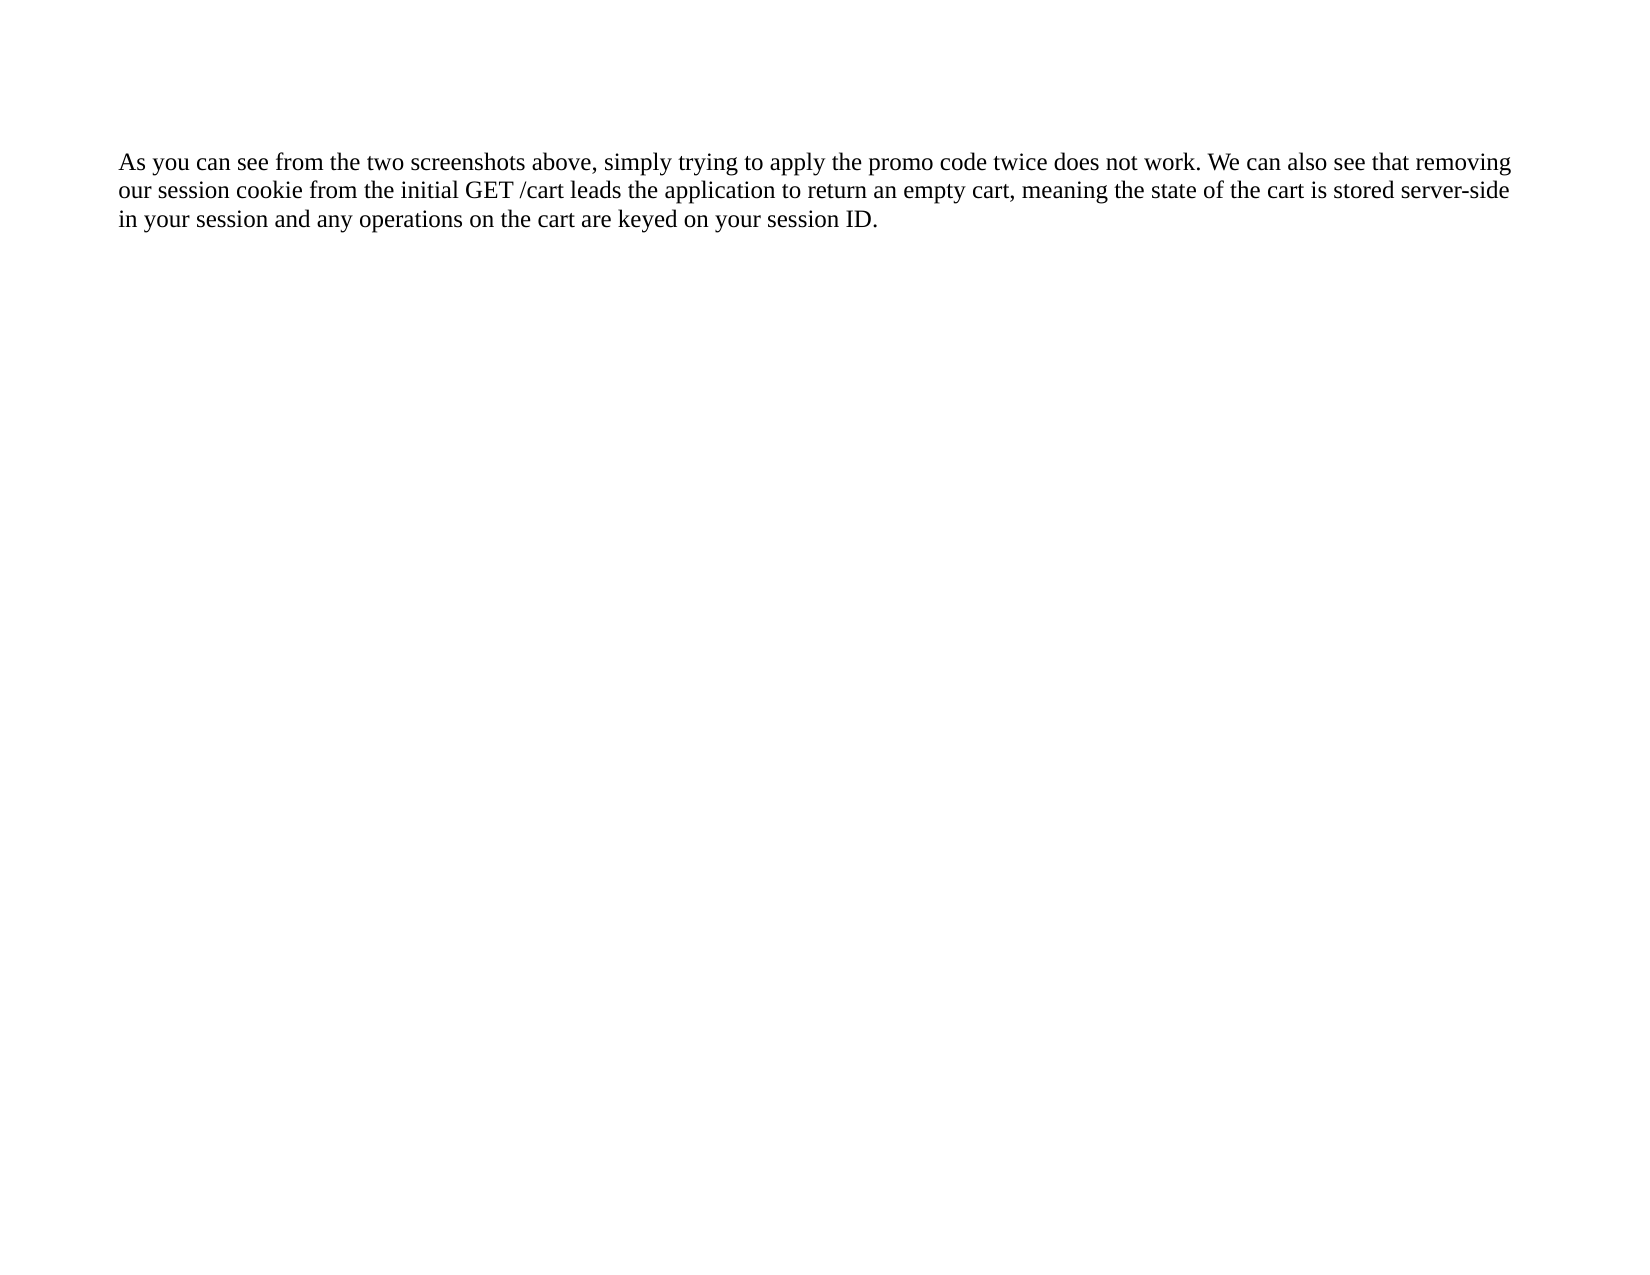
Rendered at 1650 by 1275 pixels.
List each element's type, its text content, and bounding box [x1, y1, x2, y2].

text As you can see from the two screenshots above, simply trying to apply the promo code twice does not work. We can also see that removing our session cookie from the initial GET /cart leads the application to return an empty cart, meaning the state of the cart is stored server-side in your session and any operations on the cart are keyed on your session ID. [118, 147, 1532, 233]
